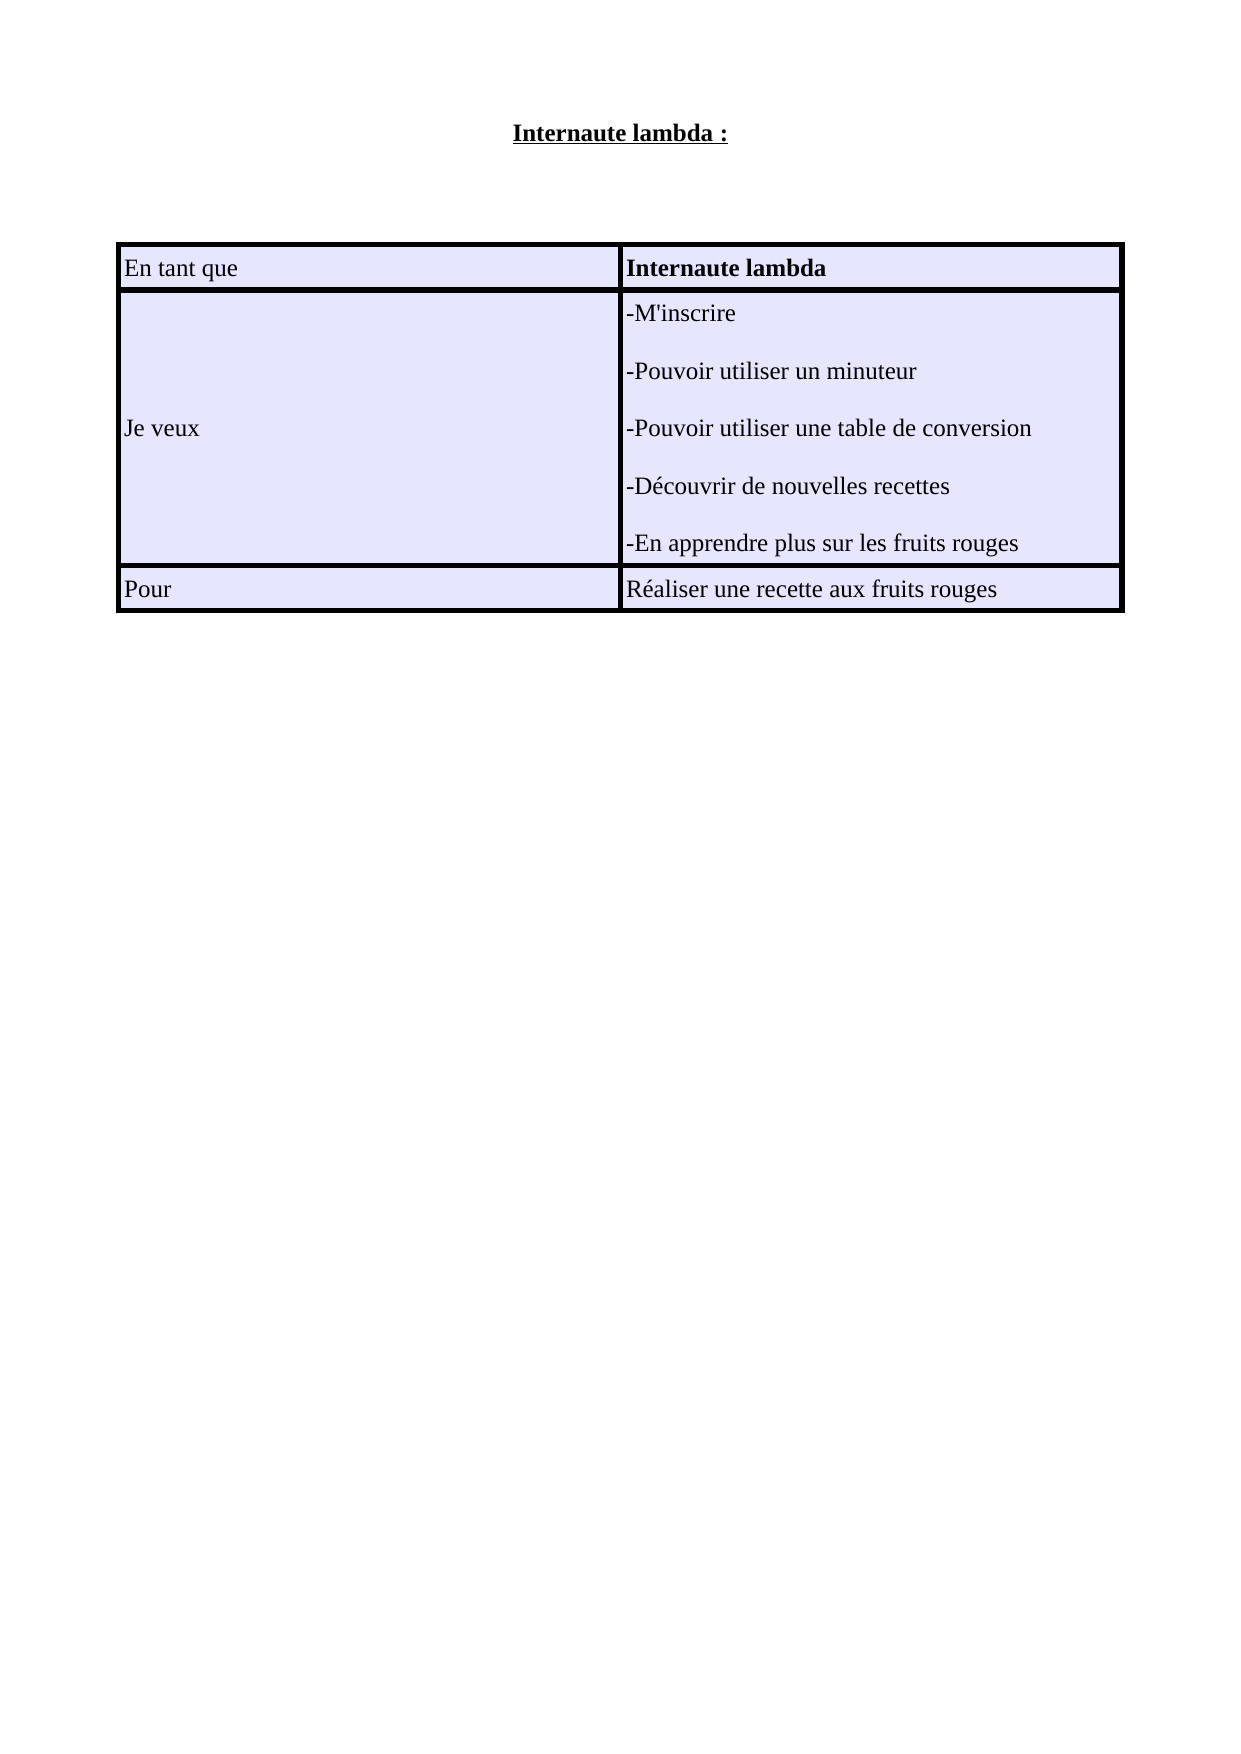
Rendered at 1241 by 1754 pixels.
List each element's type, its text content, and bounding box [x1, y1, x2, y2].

table_cell Pour [121, 568, 618, 608]
table_cell Réaliser une recette aux fruits rouges [623, 568, 1119, 608]
table_cell Je veux [121, 293, 618, 563]
table_header En tant que [121, 247, 618, 287]
table_cell -M'inscrire -Pouvoir utiliser un minuteur -Pouvoir utiliser une table de conversion -Découvrir de nouvelles recettes -En apprendre plus sur les fruits rouges [623, 293, 1119, 563]
text Internaute lambda : [118, 118, 1122, 147]
table_header Internaute lambda [623, 247, 1119, 287]
